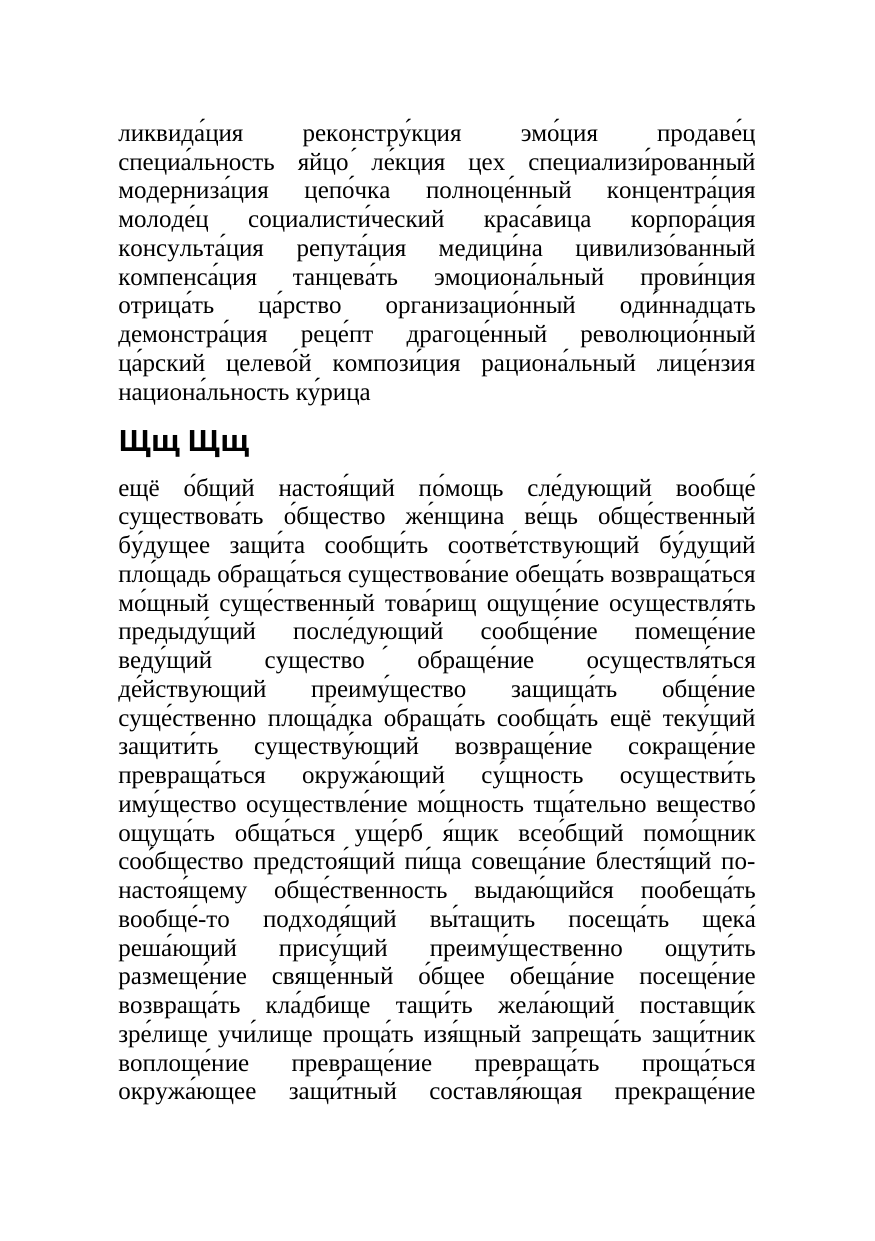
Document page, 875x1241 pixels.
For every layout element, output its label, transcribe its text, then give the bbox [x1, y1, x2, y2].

text ликвида́ция реконстру́кция эмо́ция продаве́ц специа́льность яйцо́ ле́кция цех специализи́рованный модерниза́ция цепо́чка полноце́нный концентра́ция молоде́ц социалисти́ческий краса́вица корпора́ция консульта́ция репута́ция медици́на цивилизо́ванный компенса́ция танцева́ть эмоциона́льный прови́нция отрица́ть ца́рство организацио́нный оди́ннадцать демонстра́ция реце́пт драгоце́нный революцио́нный ца́рский целево́й компози́ция рациона́льный лице́нзия национа́льность ку́рица [118, 118, 756, 406]
subtitle Щщ Щщ [118, 420, 756, 460]
text ещё о́бщий настоя́щий по́мощь сле́дующий вообще́ существова́ть о́бщество же́нщина ве́щь обще́ственный бу́дущее защи́та сообщи́ть соотве́тствующий бу́дущий пло́щадь обраща́ться существова́ние обеща́ть возвраща́ться мо́щный суще́ственный това́рищ ощуще́ние осуществля́ть предыду́щий после́дующий сообще́ние помеще́ние веду́щий существо́ обраще́ние осуществля́ться де́йствующий преиму́щество защища́ть обще́ние суще́ственно площа́дка обраща́ть сообща́ть ещё теку́щий защити́ть существу́ющий возвраще́ние сокраще́ние превраща́ться окружа́ющий су́щность осуществи́ть иму́щество осуществле́ние мо́щность тща́тельно вещество́ ощуща́ть обща́ться уще́рб я́щик всео́бщий помо́щник соо́бщество предстоя́щий пи́ща совеща́ние блестя́щий по-настоя́щему обще́ственность выдаю́щийся пообеща́ть вообще́-то подходя́щий вы́тащить посеща́ть щека́ реша́ющий прису́щий преиму́щественно ощути́ть размеще́ние свяще́нный о́бщее обеща́ние посеще́ние возвраща́ть кла́дбище тащи́ть жела́ющий поставщи́к зре́лище учи́лище проща́ть изя́щный запреща́ть защи́тник воплоще́ние превраще́ние превраща́ть проща́ться окружа́ющее защи́тный составля́ющая прекраще́ние [118, 473, 756, 1105]
